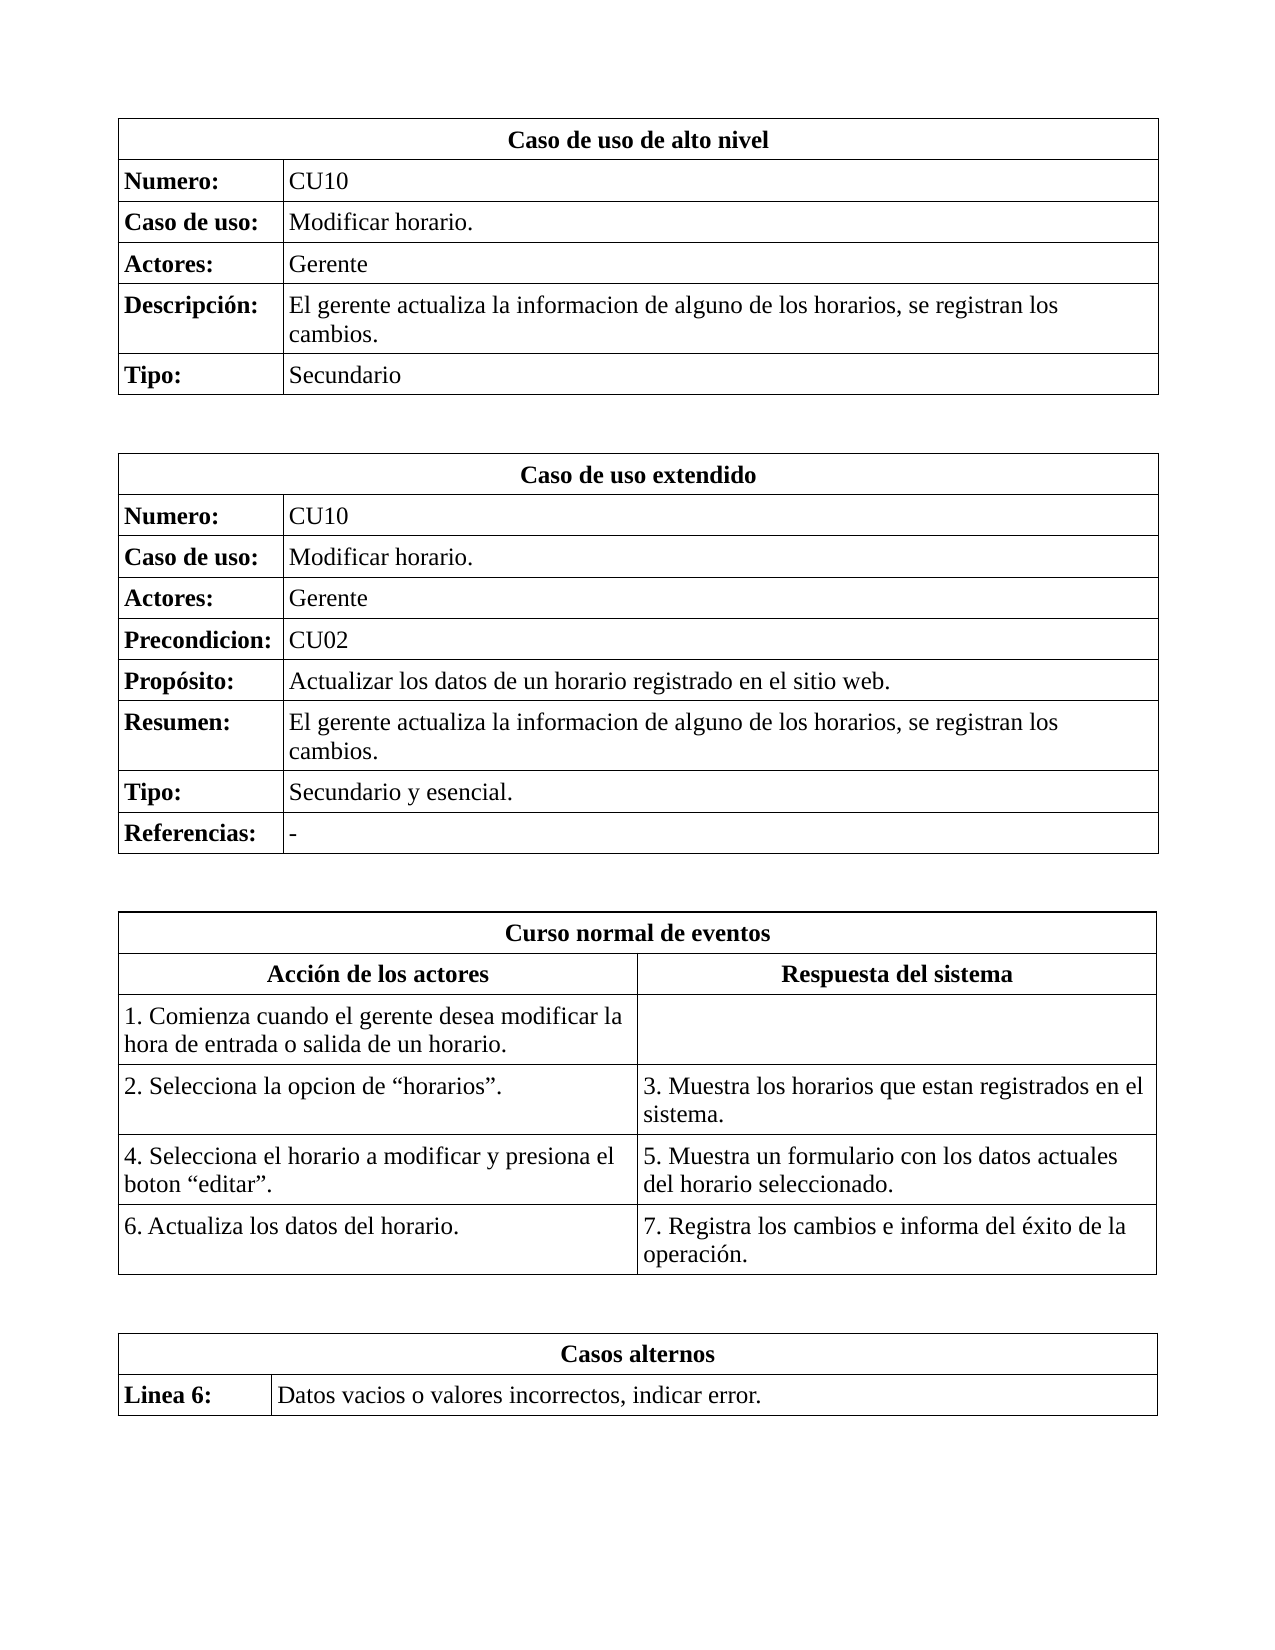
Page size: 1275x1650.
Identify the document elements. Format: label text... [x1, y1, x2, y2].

table_cell Modificar horario. [284, 202, 1158, 242]
table_cell Secundario y esencial. [284, 771, 1158, 812]
table_cell CU10 [284, 495, 1158, 535]
table_cell 1. Comienza cuando el gerente desea modificar la hora de entrada o salida de un horario. [119, 995, 637, 1064]
table_cell Secundario [284, 354, 1158, 394]
table_cell Actores: [119, 578, 283, 618]
table_cell El gerente actualiza la informacion de alguno de los horarios, se registran los cambios. [284, 701, 1158, 770]
table_cell CU02 [284, 619, 1158, 659]
table_cell Actualizar los datos de un horario registrado en el sitio web. [284, 660, 1158, 700]
table_header Casos alternos [119, 1334, 1157, 1374]
table_cell Tipo: [119, 354, 283, 394]
table_cell Numero: [119, 160, 283, 201]
table_cell Numero: [119, 495, 283, 535]
table_cell [638, 995, 1156, 1064]
table_cell Tipo: [119, 771, 283, 812]
table_cell 2. Selecciona la opcion de “horarios”. [119, 1065, 637, 1134]
table_cell Referencias: [119, 813, 283, 853]
table_cell Resumen: [119, 701, 283, 770]
table_cell 7. Registra los cambios e informa del éxito de la operación. [638, 1205, 1156, 1274]
table_cell Actores: [119, 243, 283, 283]
table_cell 6. Actualiza los datos del horario. [119, 1205, 637, 1274]
table_cell Precondicion: [119, 619, 283, 659]
table_cell Linea 6: [119, 1375, 271, 1415]
table_cell Gerente [284, 578, 1158, 618]
table_cell Acción de los actores [119, 954, 637, 994]
table_cell Datos vacios o valores incorrectos, indicar error. [272, 1375, 1157, 1415]
table_cell Caso de uso: [119, 536, 283, 577]
table_header Caso de uso de alto nivel [119, 119, 1158, 159]
table_cell Respuesta del sistema [638, 954, 1156, 994]
table_cell Descripción: [119, 284, 283, 353]
table_cell 5. Muestra un formulario con los datos actuales del horario seleccionado. [638, 1135, 1156, 1204]
table_header Caso de uso extendido [119, 454, 1158, 494]
table_cell - [284, 813, 1158, 853]
table_cell 3. Muestra los horarios que estan registrados en el sistema. [638, 1065, 1156, 1134]
table_cell Modificar horario. [284, 536, 1158, 577]
table_cell 4. Selecciona el horario a modificar y presiona el boton “editar”. [119, 1135, 637, 1204]
table_cell El gerente actualiza la informacion de alguno de los horarios, se registran los cambios. [284, 284, 1158, 353]
table_cell Caso de uso: [119, 202, 283, 242]
table_header Curso normal de eventos [119, 913, 1156, 953]
table_cell Gerente [284, 243, 1158, 283]
table_cell Propósito: [119, 660, 283, 700]
table_cell CU10 [284, 160, 1158, 201]
